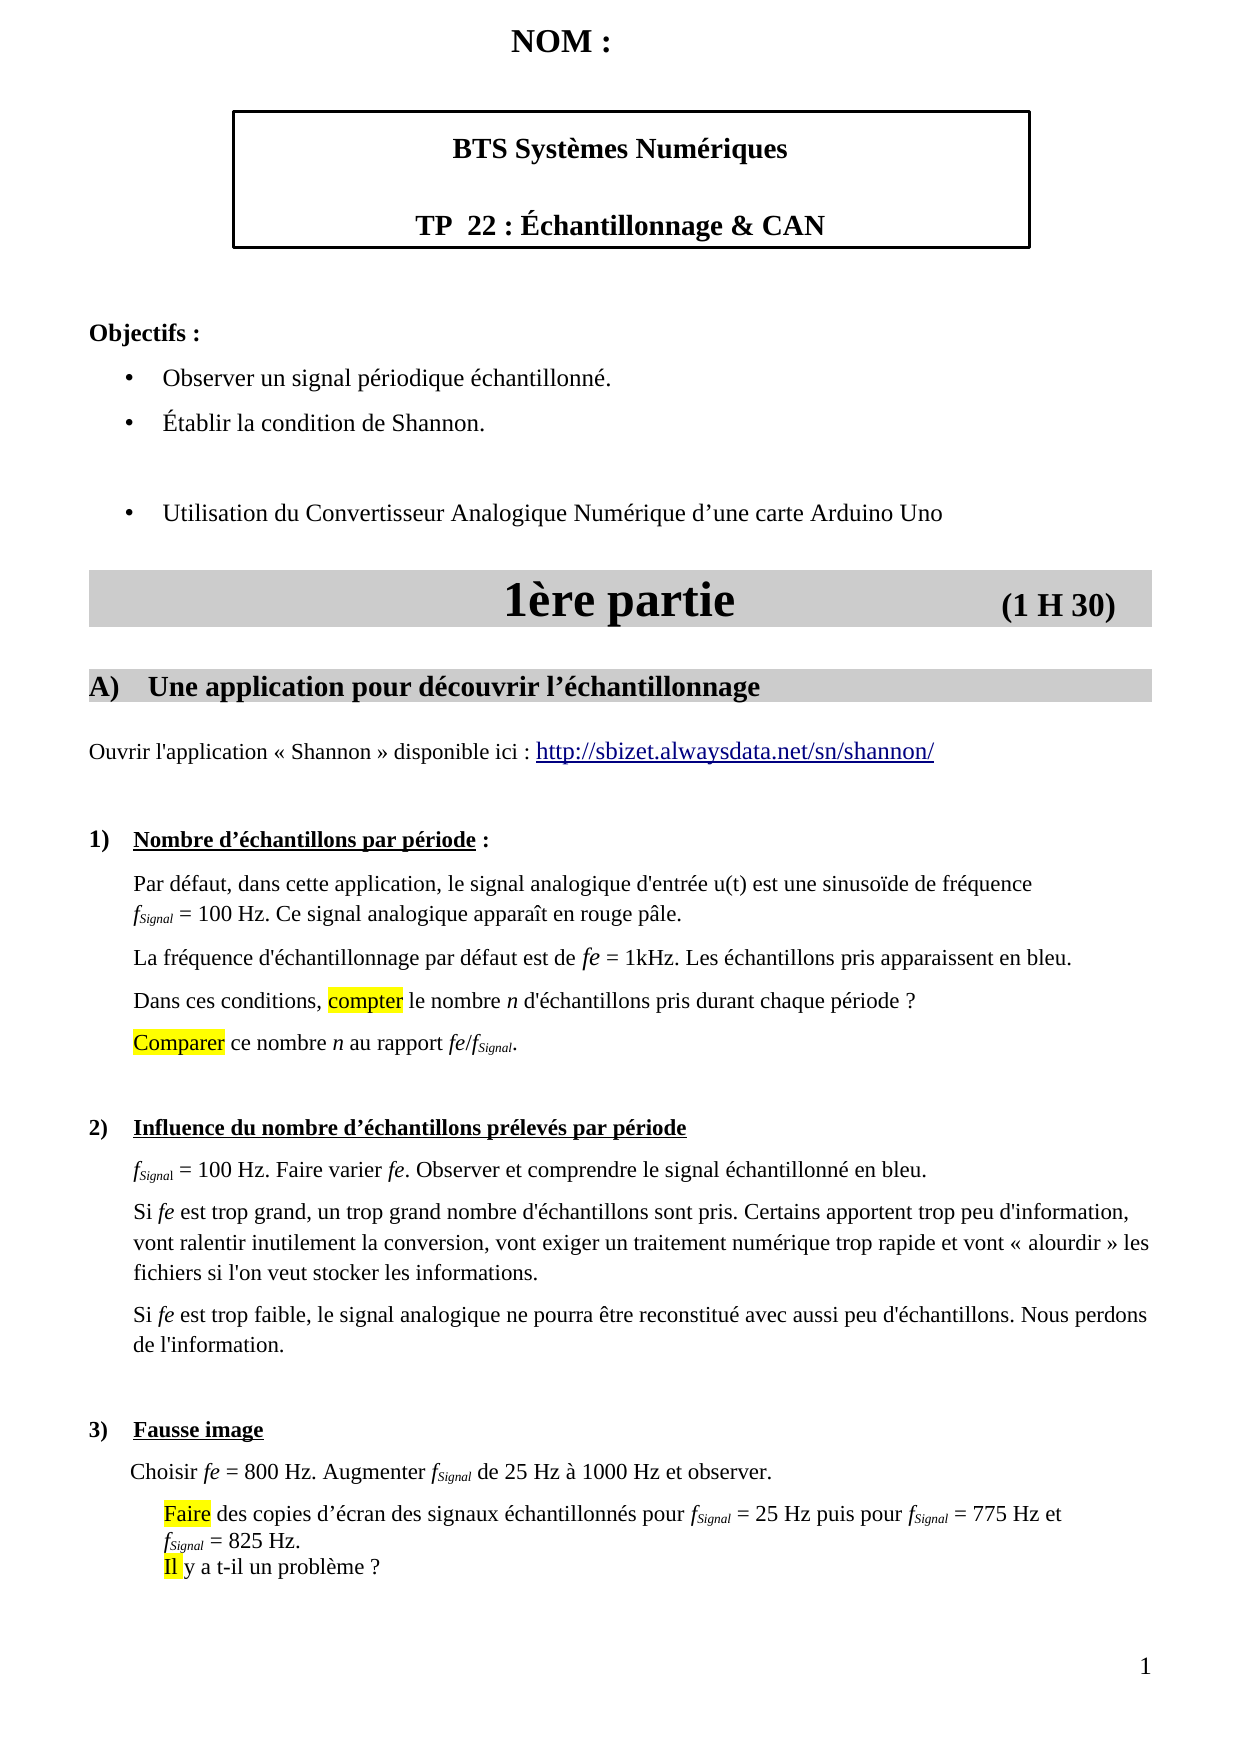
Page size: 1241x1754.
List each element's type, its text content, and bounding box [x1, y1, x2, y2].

text Si fe est trop grand, un trop grand nombre d'échantillons sont pris. Certains apportent trop peu d'information, vont ralentir inutilement la conversion, vont exiger un traitement numérique trop rapide et vont « alourdir » les fichiers si l'on veut stocker les informations. [133, 1198, 1152, 1285]
list 1ère partie (1 H 30) [89, 570, 1152, 627]
list Choisir fe = 800 Hz. Augmenter fSignal de 25 Hz à 1000 Hz et observer. [130, 1458, 1152, 1485]
list Par défaut, dans cette application, le signal analogique d'entrée u(t) est une sinusoïde de fréquence fSignal = 100 Hz. Ce signal analogique apparaît en rouge pâle. [133, 870, 1152, 927]
list Dans ces conditions, compter le nombre n d'échantillons pris durant chaque période ? [133, 987, 1152, 1013]
list Observer un signal périodique échantillonné. [125, 363, 1152, 392]
list La fréquence d'échantillonnage par défaut est de fe = 1kHz. Les échantillons pris apparaissent en bleu. [133, 942, 1196, 971]
text [1031, 208, 1152, 242]
list Faire des copies d’écran des signaux échantillonnés pour fSignal = 25 Hz puis pour fSignal = 775 Hz et fSignal = 825 Hz. Il y a t-il un problème ? [164, 1500, 1152, 1579]
list fSignal = 100 Hz. Faire varier fe. Observer et comprendre le signal échantillonné en bleu. [133, 1156, 1152, 1183]
text [89, 208, 232, 242]
list Fausse image [89, 1416, 1152, 1442]
text Si fe est trop faible, le signal analogique ne pourra être reconstitué avec aussi peu d'échantillons. Nous perdons de l'information. [133, 1301, 1152, 1357]
list Influence du nombre d’échantillons prélevés par période [89, 1114, 1152, 1140]
list Établir la condition de Shannon. [125, 408, 1152, 437]
list Comparer ce nombre n au rapport fe/fSignal. [133, 1029, 1152, 1055]
text Ouvrir l'application « Shannon » disponible ici : http://sbizet.alwaysdata.net/sn/shannon/ [89, 736, 1152, 765]
text [89, 131, 232, 165]
text Objectifs : [89, 318, 1152, 347]
list Utilisation du Convertisseur Analogique Numérique d’une carte Arduino Uno [125, 498, 1152, 526]
text [1031, 131, 1152, 165]
text BTS Systèmes Numériques [235, 131, 1028, 165]
list Une application pour découvrir l’échantillonnage [89, 669, 1152, 702]
list Nombre d’échantillons par période : [89, 824, 1152, 853]
text TP 22 : Échantillonnage & CAN [235, 208, 1028, 242]
